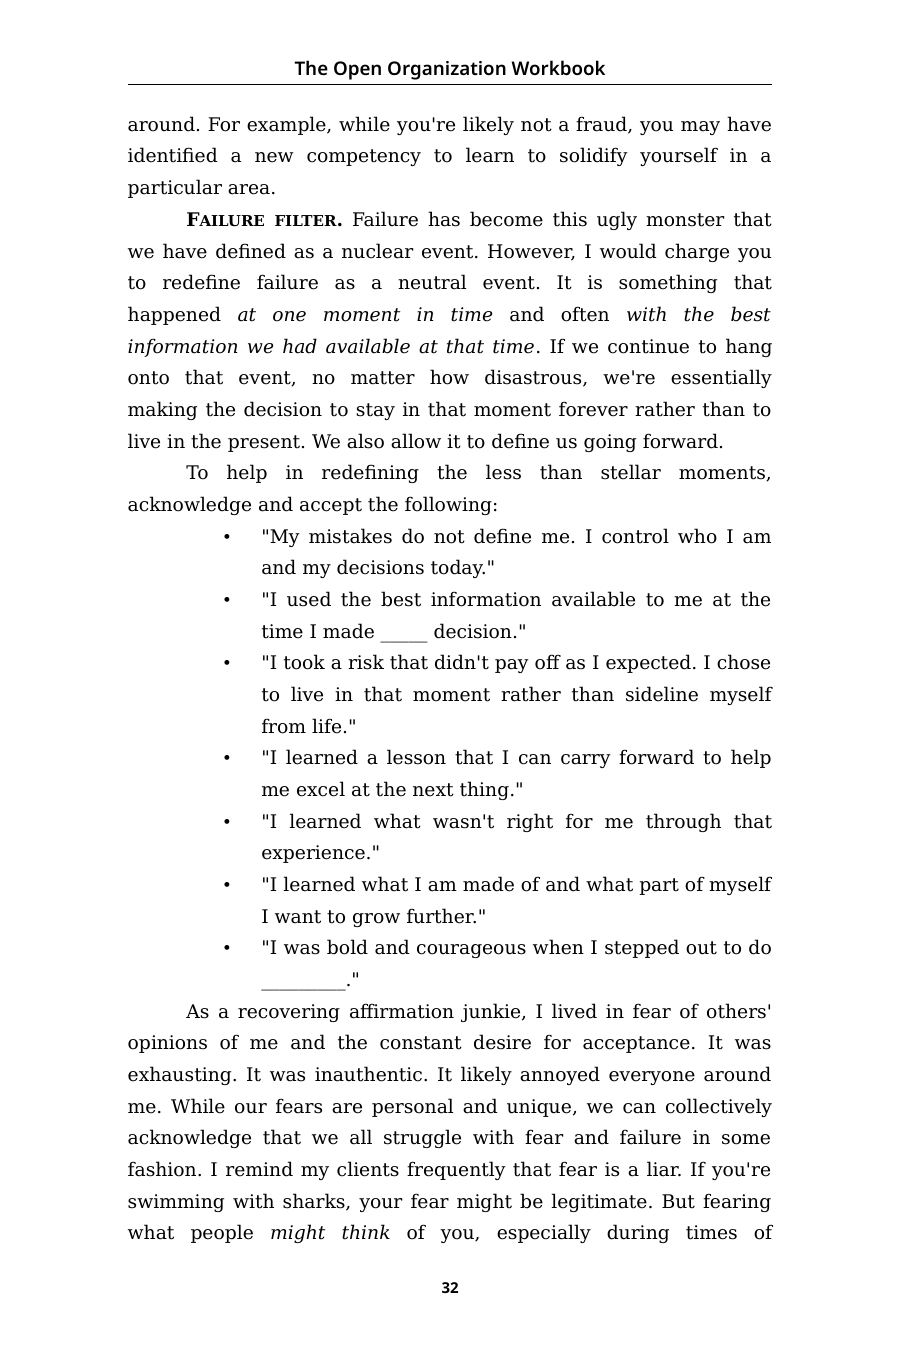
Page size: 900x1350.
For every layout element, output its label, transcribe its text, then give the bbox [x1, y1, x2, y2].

text To help in redefining the less than stellar moments, acknowledge and accept the following: [127, 462, 772, 516]
list "I learned a lesson that I can carry forward to help me excel at the next thing." [223, 747, 772, 801]
list "I learned what wasn't right for me through that experience." [223, 811, 772, 864]
text Failure filter. Failure has become this ugly monster that we have defined as a nuclear event. However, I would charge you to redefine failure as a neutral event. It is something that happened at one moment in time and often with the best information we had available at that time. If we continue to hang onto that event, no matter how disastrous, we're essentially making the decision to stay in that moment forever rather than to live in the present. We also allow it to define us going forward. [127, 209, 772, 453]
text around. For example, while you're likely not a fraud, you may have identified a new competency to learn to solidify yourself in a particular area. [127, 114, 772, 199]
list "I learned what I am made of and what part of myself I want to grow further." [223, 874, 772, 928]
text As a recovering affirmation junkie, I lived in fear of others' opinions of me and the constant desire for acceptance. It was exhausting. It was inauthentic. It likely annoyed everyone around me. While our fears are personal and unique, we can collectively acknowledge that we all struggle with fear and failure in some fashion. I remind my clients frequently that fear is a liar. If you're swimming with sharks, your fear might be legitimate. But fearing what people might think of you, especially during times of [127, 1001, 772, 1244]
list "I used the best information available to me at the time I made _____ decision." [223, 589, 772, 643]
list "My mistakes do not define me. I control who I am and my decisions today." [223, 526, 772, 579]
list "I was bold and courageous when I stepped out to do _________." [223, 937, 772, 991]
list "I took a risk that didn't pay off as I expected. I chose to live in that moment rather than sideline myself from life." [223, 652, 772, 738]
